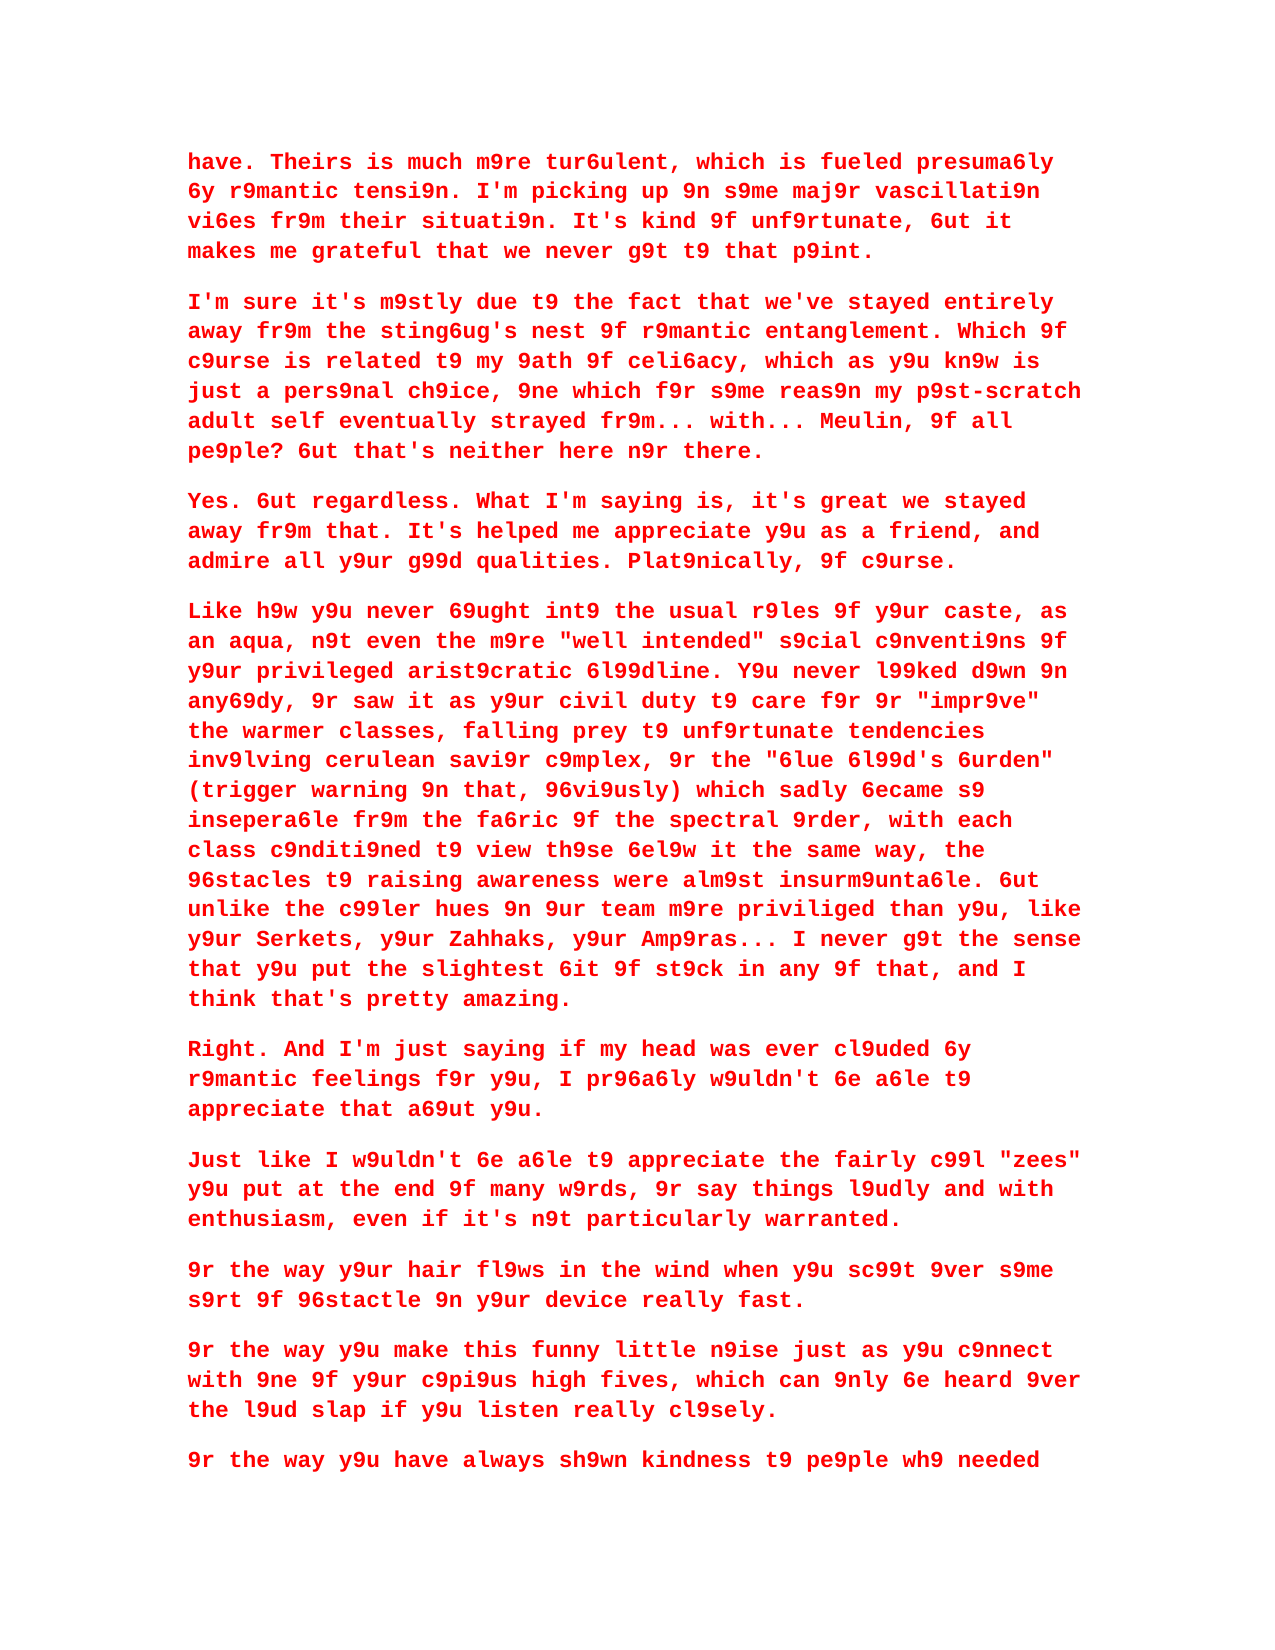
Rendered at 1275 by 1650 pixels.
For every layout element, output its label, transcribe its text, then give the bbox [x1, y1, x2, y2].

text 9r the way y9u make this funny little n9ise just as y9u c9nnect with 9ne 9f y9ur c9pi9us high fives, which can 9nly 6e heard 9ver the l9ud slap if y9u listen really cl9sely. [187, 1338, 1087, 1424]
text Like h9w y9u never 69ught int9 the usual r9les 9f y9ur caste, as an aqua, n9t even the m9re "well intended" s9cial c9nventi9ns 9f y9ur privileged arist9cratic 6l99dline. Y9u never l99ked d9wn 9n any69dy, 9r saw it as y9ur civil duty t9 care f9r 9r "impr9ve" the warmer classes, falling prey t9 unf9rtunate tendencies inv9lving cerulean savi9r c9mplex, 9r the "6lue 6l99d's 6urden" (trigger warning 9n that, 96vi9usly) which sadly 6ecame s9 insepera6le fr9m the fa6ric 9f the spectral 9rder, with each class c9nditi9ned t9 view th9se 6el9w it the same way, the 96stacles t9 raising awareness were alm9st insurm9unta6le. 6ut unlike the c99ler hues 9n 9ur team m9re priviliged than y9u, like y9ur Serkets, y9ur Zahhaks, y9ur Amp9ras... I never g9t the sense that y9u put the slightest 6it 9f st9ck in any 9f that, and I think that's pretty amazing. [187, 600, 1087, 1013]
text have. Theirs is much m9re tur6ulent, which is fueled presuma6ly 6y r9mantic tensi9n. I'm picking up 9n s9me maj9r vascillati9n vi6es fr9m their situati9n. It's kind 9f unf9rtunate, 6ut it makes me grateful that we never g9t t9 that p9int. [187, 150, 1087, 265]
text I'm sure it's m9stly due t9 the fact that we've stayed entirely away fr9m the sting6ug's nest 9f r9mantic entanglement. Which 9f c9urse is related t9 my 9ath 9f celi6acy, which as y9u kn9w is just a pers9nal ch9ice, 9ne which f9r s9me reas9n my p9st-scratch adult self eventually strayed fr9m... with... Meulin, 9f all pe9ple? 6ut that's neither here n9r there. [187, 290, 1087, 465]
text Yes. 6ut regardless. What I'm saying is, it's great we stayed away fr9m that. It's helped me appreciate y9u as a friend, and admire all y9ur g99d qualities. Plat9nically, 9f c9urse. [187, 489, 1087, 575]
text Right. And I'm just saying if my head was ever cl9uded 6y r9mantic feelings f9r y9u, I pr96a6ly w9uldn't 6e a6le t9 appreciate that a69ut y9u. [187, 1038, 1087, 1123]
text Just like I w9uldn't 6e a6le t9 appreciate the fairly c99l "zees" y9u put at the end 9f many w9rds, 9r say things l9udly and with enthusiasm, even if it's n9t particularly warranted. [187, 1148, 1087, 1233]
text 9r the way y9u have always sh9wn kindness t9 pe9ple wh9 needed [187, 1449, 1087, 1475]
text 9r the way y9ur hair fl9ws in the wind when y9u sc99t 9ver s9me s9rt 9f 96stactle 9n y9ur device really fast. [187, 1258, 1087, 1314]
